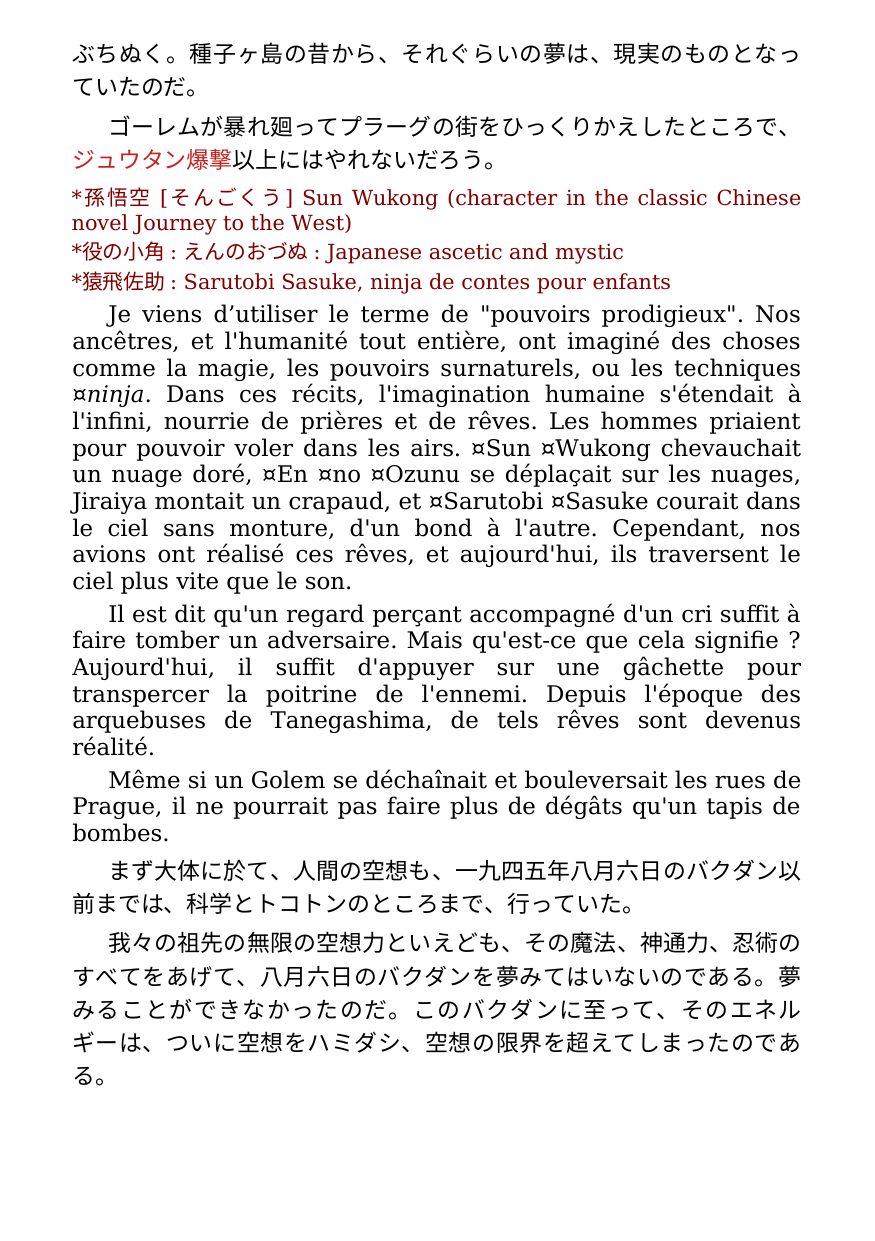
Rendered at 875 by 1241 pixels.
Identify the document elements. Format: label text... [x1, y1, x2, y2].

text ぶちぬく。種子ヶ島の昔から、それぐらいの夢は、現実のものとなっていたのだ。 [72, 36, 802, 102]
text 我々の祖先の無限の空想力といえども、その魔法、神通力、忍術のすべてをあげて、八月六日のバクダンを夢みてはいないのである。夢みることができなかったのだ。このバクダンに至って、そのエネルギーは、ついに空想をハミダシ、空想の限界を超えてしまったのである。 [72, 925, 802, 1091]
text *役の小角 : えんのおづぬ : Japanese ascetic and mystic [71, 235, 803, 266]
text Je viens d’utiliser le terme de "pouvoirs prodigieux". Nos ancêtres, et l'humanité tout entière, ont imaginé des choses comme la magie, les pouvoirs surnaturels, ou les techniques ¤ninja. Dans ces récits, l'imagination humaine s'étendait à l'infini, nourrie de prières et de rêves. Les hommes priaient pour pouvoir voler dans les airs. ¤Sun ¤Wukong chevauchait un nuage doré, ¤En ¤no ¤Ozunu se déplaçait sur les nuages, Jiraiya montait un crapaud, et ¤Sarutobi ¤Sasuke courait dans le ciel sans monture, d'un bond à l'autre. Cependant, nos avions ont réalisé ces rêves, et aujourd'hui, ils traversent le ciel plus vite que le son. [72, 302, 802, 595]
text *孫悟空 [そんごくう] Sun Wukong (character in the classic Chinese novel Journey to the West) [71, 181, 803, 235]
text Il est dit qu'un regard perçant accompagné d'un cri suffit à faire tomber un adversaire. Mais qu'est-ce que cela signifie ? Aujourd'hui, il suffit d'appuyer sur une gâchette pour transpercer la poitrine de l'ennemi. Depuis l'époque des arquebuses de Tanegashima, de tels rêves sont devenus réalité. [72, 601, 802, 761]
text Même si un Golem se déchaînait et bouleversait les rues de Prague, il ne pourrait pas faire plus de dégâts qu'un tapis de bombes. [72, 767, 802, 847]
text *猿飛佐助 : Sarutobi Sasuke, ninja de contes pour enfants [71, 266, 803, 296]
text ゴーレムが暴れ廻ってプラーグの街をひっくりかえしたところで、ジュウタン爆撃以上にはやれないだろう。 [72, 108, 802, 175]
text まず大体に於て、人間の空想も、一九四五年八月六日のバクダン以前までは、科学とトコトンのところまで、行っていた。 [72, 853, 802, 919]
